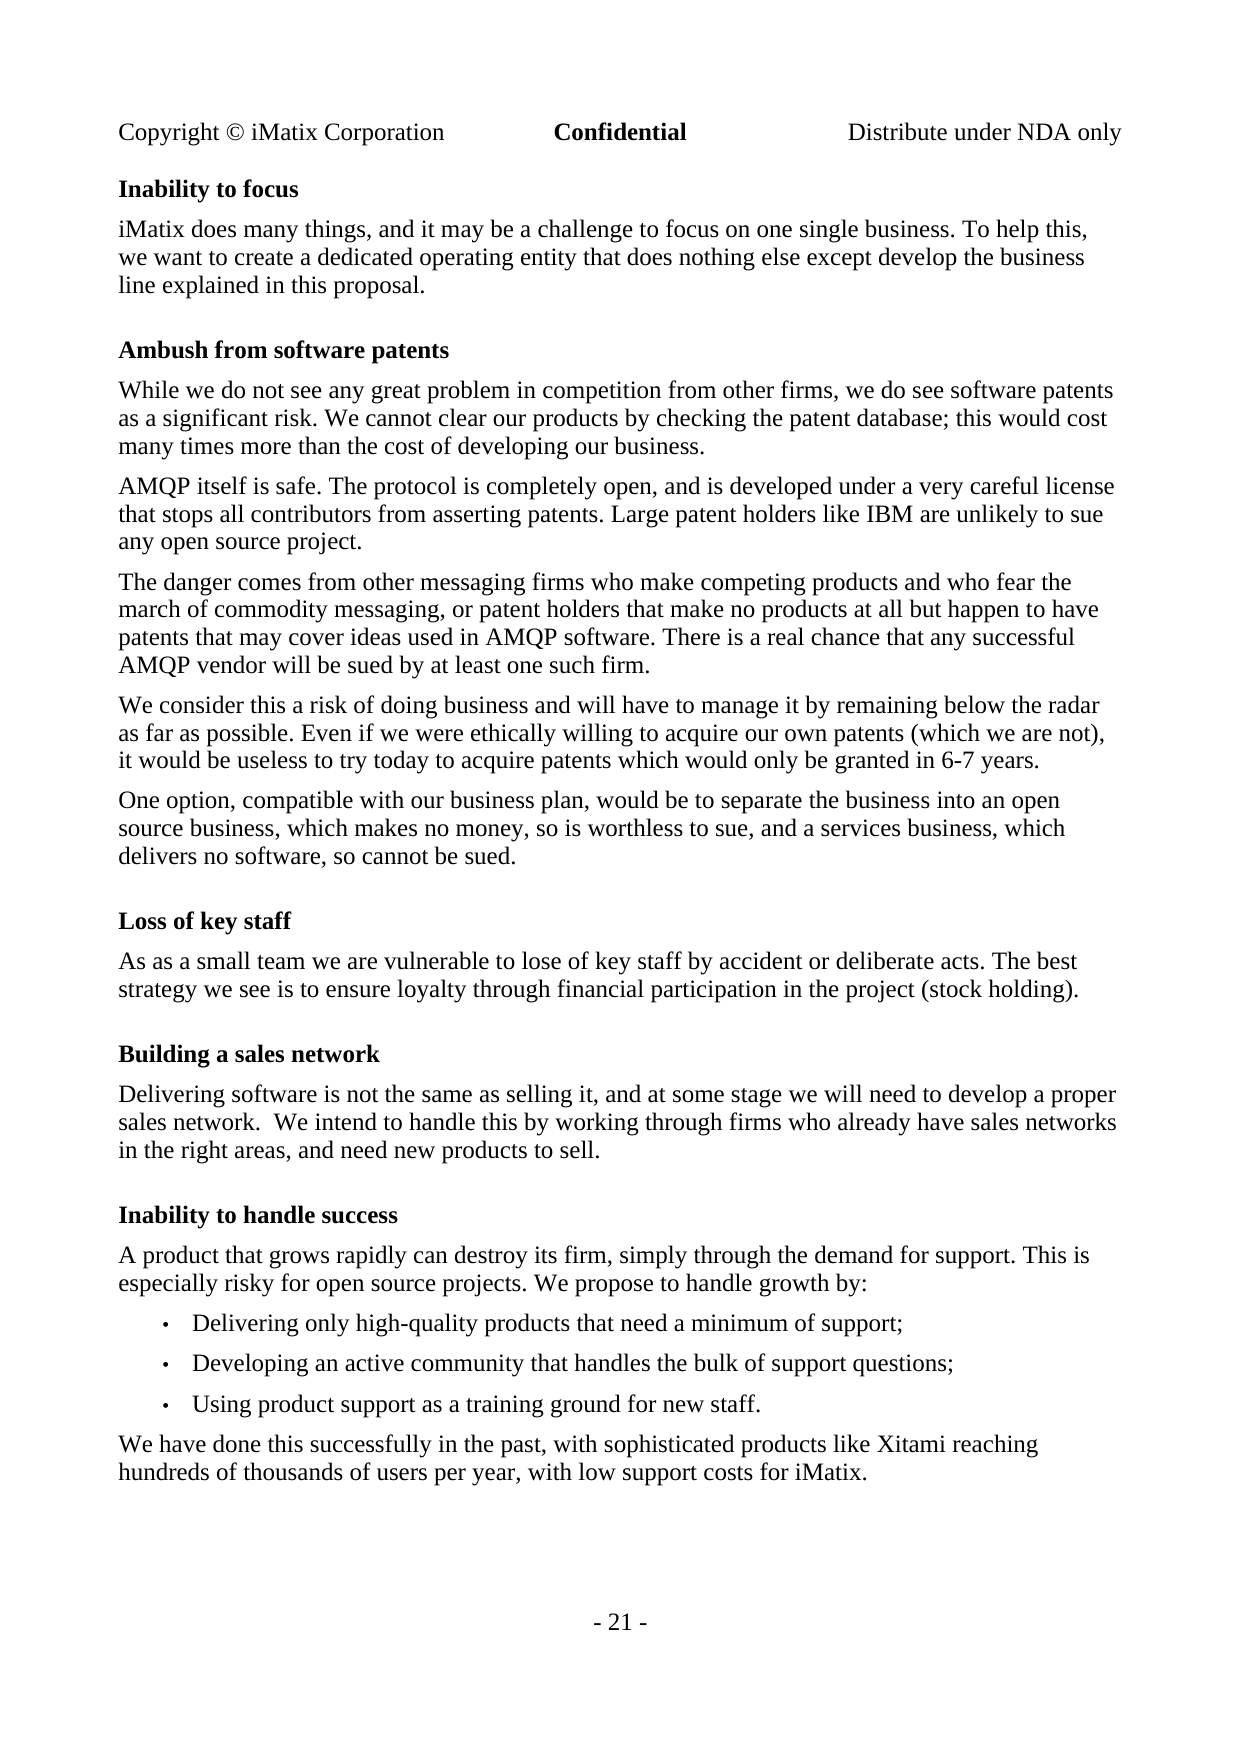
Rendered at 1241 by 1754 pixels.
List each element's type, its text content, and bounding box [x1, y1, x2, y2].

text iMatix does many things, and it may be a challenge to focus on one single business. To help this, we want to create a dedicated operating entity that does nothing else except develop the business line explained in this proposal. [118, 216, 1122, 299]
text As as a small team we are vulnerable to lose of key staff by accident or deliberate acts. The best strategy we see is to ensure loyalty through financial participation in the project (stock holding). [118, 947, 1122, 1003]
text We consider this a risk of doing business and will have to manage it by remaining below the radar as far as possible. Even if we were ethically willing to acquire our own patents (which we are not), it would be useless to try today to acquire patents which would only be granted in 6-7 years. [118, 691, 1122, 774]
list Developing an active community that handles the bulk of support questions; [162, 1349, 1122, 1377]
text AMQP itself is safe. The protocol is completely open, and is developed under a very careful license that stops all contributors from asserting patents. Large patent holders like IBM are unlikely to sue any open source project. [118, 472, 1122, 555]
text The danger comes from other messaging firms who make competing products and who fear the march of commodity messaging, or patent holders that make no products at all but happen to have patents that may cover ideas used in AMQP software. There is a real chance that any successful AMQP vendor will be sued by at least one such firm. [118, 568, 1122, 678]
text A product that grows rapidly can destroy its firm, simply through the demand for support. This is especially risky for open source projects. We propose to handle growth by: [118, 1241, 1122, 1297]
subtitle Ambush from software patents [118, 336, 1122, 364]
text While we do not see any great problem in competition from other firms, we do see software patents as a significant risk. We cannot clear our products by checking the patent database; this would cost many times more than the cost of developing our business. [118, 376, 1122, 459]
subtitle Inability to focus [118, 175, 1122, 203]
subtitle Loss of key staff [118, 907, 1122, 935]
subtitle Building a sales network [118, 1040, 1122, 1068]
list Using product support as a training ground for new staff. [162, 1390, 1122, 1417]
text One option, compatible with our business plan, would be to separate the business into an open source business, which makes no money, so is worthless to sue, and a services business, which delivers no software, so cannot be sued. [118, 787, 1122, 870]
text Delivering software is not the same as selling it, and at some stage we will need to develop a proper sales network. We intend to handle this by working through firms who already have sales networks in the right areas, and need new products to sell. [118, 1081, 1122, 1164]
list Delivering only high-quality products that need a minimum of support; [162, 1309, 1122, 1337]
subtitle Inability to handle success [118, 1201, 1122, 1229]
text We have done this successfully in the past, with sophisticated products like Xitami reaching hundreds of thousands of users per year, with low support costs for iMatix. [118, 1430, 1122, 1485]
